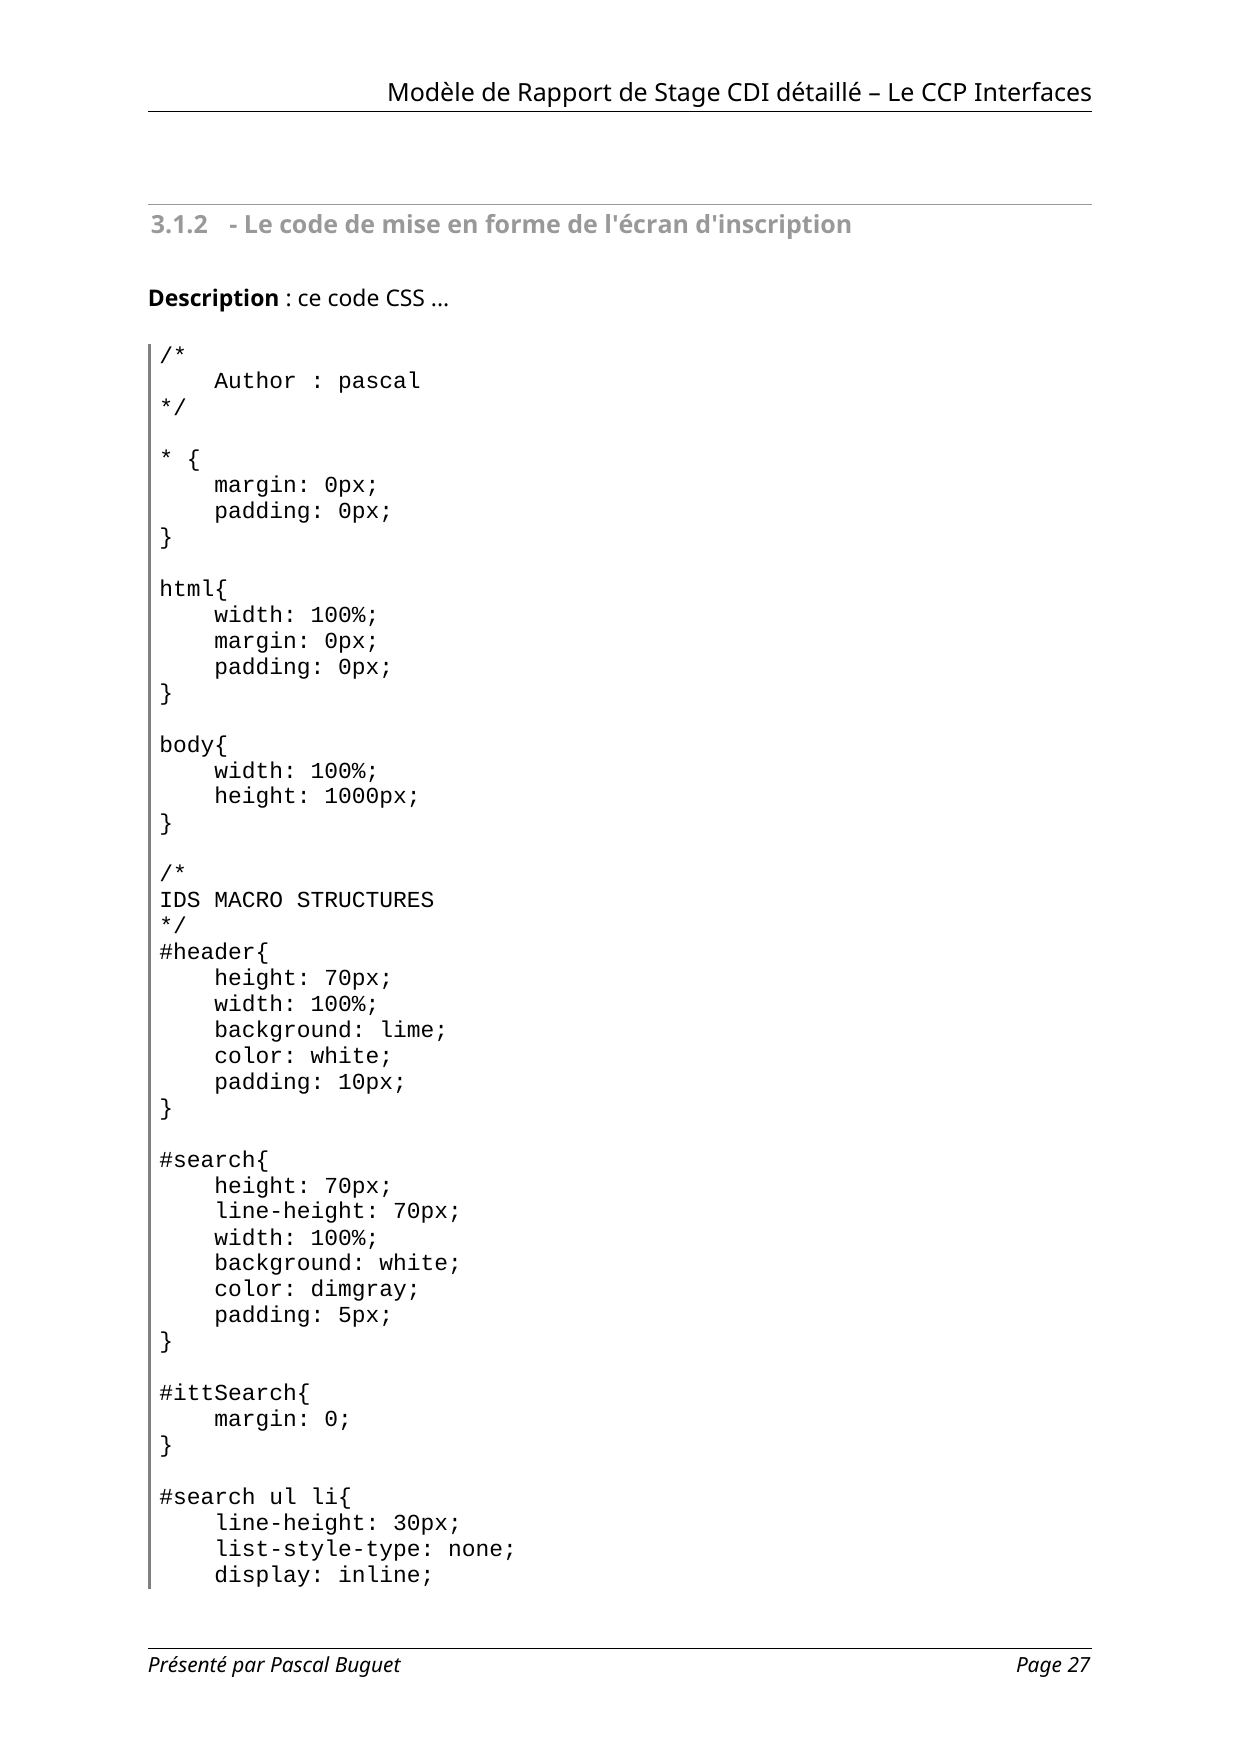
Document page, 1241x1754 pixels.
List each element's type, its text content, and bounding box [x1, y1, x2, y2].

text */ [151, 914, 1092, 941]
text html{ [151, 577, 1092, 603]
text color: dimgray; [151, 1278, 1092, 1304]
text display: inline; [151, 1563, 1092, 1589]
text /* [151, 863, 1092, 889]
text line-height: 70px; [151, 1200, 1092, 1226]
text background: lime; [151, 1018, 1092, 1044]
text width: 100%; [151, 603, 1092, 629]
text padding: 0px; [151, 655, 1092, 681]
text body{ [151, 733, 1092, 759]
text } [151, 526, 1092, 551]
subtitle - Le code de mise en forme de l'écran d'inscription [148, 205, 1092, 244]
text #search{ [151, 1148, 1092, 1174]
text } [151, 1096, 1092, 1122]
text padding: 0px; [151, 499, 1092, 526]
text background: white; [151, 1252, 1092, 1278]
text IDS MACRO STRUCTURES [151, 889, 1092, 914]
text width: 100%; [151, 992, 1092, 1018]
text margin: 0px; [151, 474, 1092, 499]
text height: 1000px; [151, 785, 1092, 811]
text #header{ [151, 941, 1092, 966]
text line-height: 30px; [151, 1511, 1092, 1537]
text #ittSearch{ [151, 1381, 1092, 1407]
text Description : ce code CSS ... [148, 281, 1092, 313]
text padding: 5px; [151, 1304, 1092, 1329]
text } [151, 1433, 1092, 1459]
text * { [151, 448, 1092, 474]
text } [151, 811, 1092, 837]
text width: 100%; [151, 1226, 1092, 1252]
text height: 70px; [151, 966, 1092, 992]
text margin: 0px; [151, 629, 1092, 655]
text */ [151, 396, 1092, 422]
text list-style-type: none; [151, 1537, 1092, 1563]
text /* [151, 344, 1092, 370]
text padding: 10px; [151, 1070, 1092, 1096]
text height: 70px; [151, 1174, 1092, 1200]
text } [151, 1329, 1092, 1356]
text margin: 0; [151, 1407, 1092, 1433]
text } [151, 681, 1092, 707]
text width: 100%; [151, 759, 1092, 785]
text Author : pascal [151, 370, 1092, 396]
text color: white; [151, 1044, 1092, 1070]
text #search ul li{ [151, 1485, 1092, 1511]
